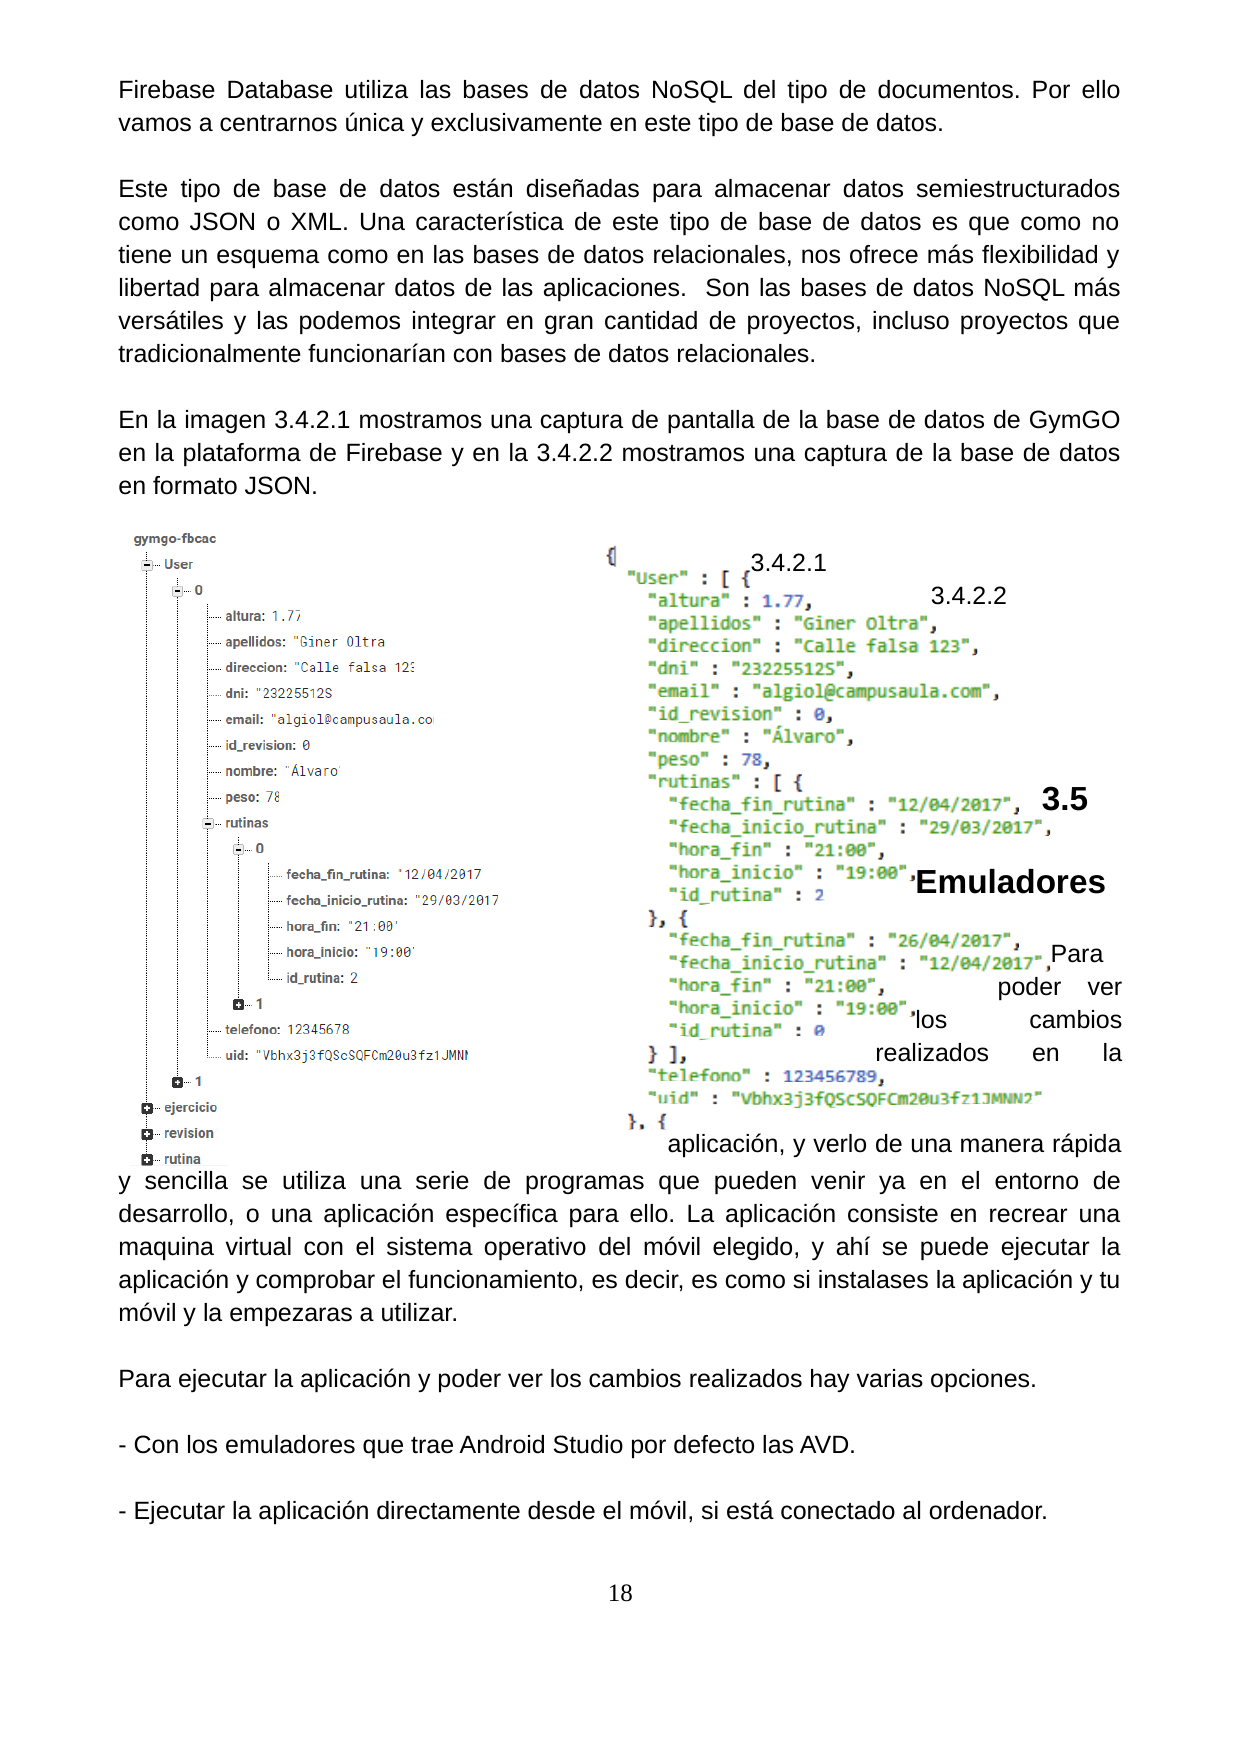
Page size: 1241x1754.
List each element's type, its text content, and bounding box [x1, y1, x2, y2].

text - Ejecutar la aplicación directamente desde el móvil, si está conectado al ordenador. [118, 1496, 1122, 1525]
text 3.4.2.1 3.4.2.2 [118, 504, 1122, 610]
text Firebase Database utiliza las bases de datos NoSQL del tipo de documentos. Por ello vamos a centrarnos única y exclusivamente en este tipo de base de datos. [118, 75, 1122, 137]
text En la imagen 3.4.2.1 mostramos una captura de pantalla de la base de datos de GymGO en la plataforma de Firebase y en la 3.4.2.2 mostramos una captura de la base de datos en formato JSON. [118, 405, 1122, 500]
text [547, 779, 772, 901]
text [118, 779, 129, 901]
text Para ejecutar la aplicación y poder ver los cambios realizados hay varias opciones. [118, 1364, 1122, 1393]
text Este tipo de base de datos están diseñadas para almacenar datos semiestructurados como JSON o XML. Una característica de este tipo de base de datos es que como no tiene un esquema como en las bases de datos relacionales, nos ofrece más flexibilidad y libertad para almacenar datos de las aplicaciones. Son las bases de datos NoSQL más versátiles y las podemos integrar en gran cantidad de proyectos, incluso proyectos que tradicionalmente funcionarían con bases de datos relacionales. [118, 174, 1122, 368]
text Para poder ver los cambios realizados en la aplicación, y verlo de una manera rápida y sencilla se utiliza una serie de programas que pueden venir ya en el entorno de desarrollo, o una aplicación específica para ello. La aplicación consiste en recrear una maquina virtual con el sistema operativo del móvil elegido, y ahí se puede ejecutar la aplicación y comprobar el funcionamiento, es decir, es como si instalases la aplicación y tu móvil y la empezaras a utilizar. [118, 939, 1122, 1327]
text 3.5 Emuladores [801, 779, 1122, 901]
text - Con los emuladores que trae Android Studio por defecto las AVD. [118, 1430, 1122, 1459]
